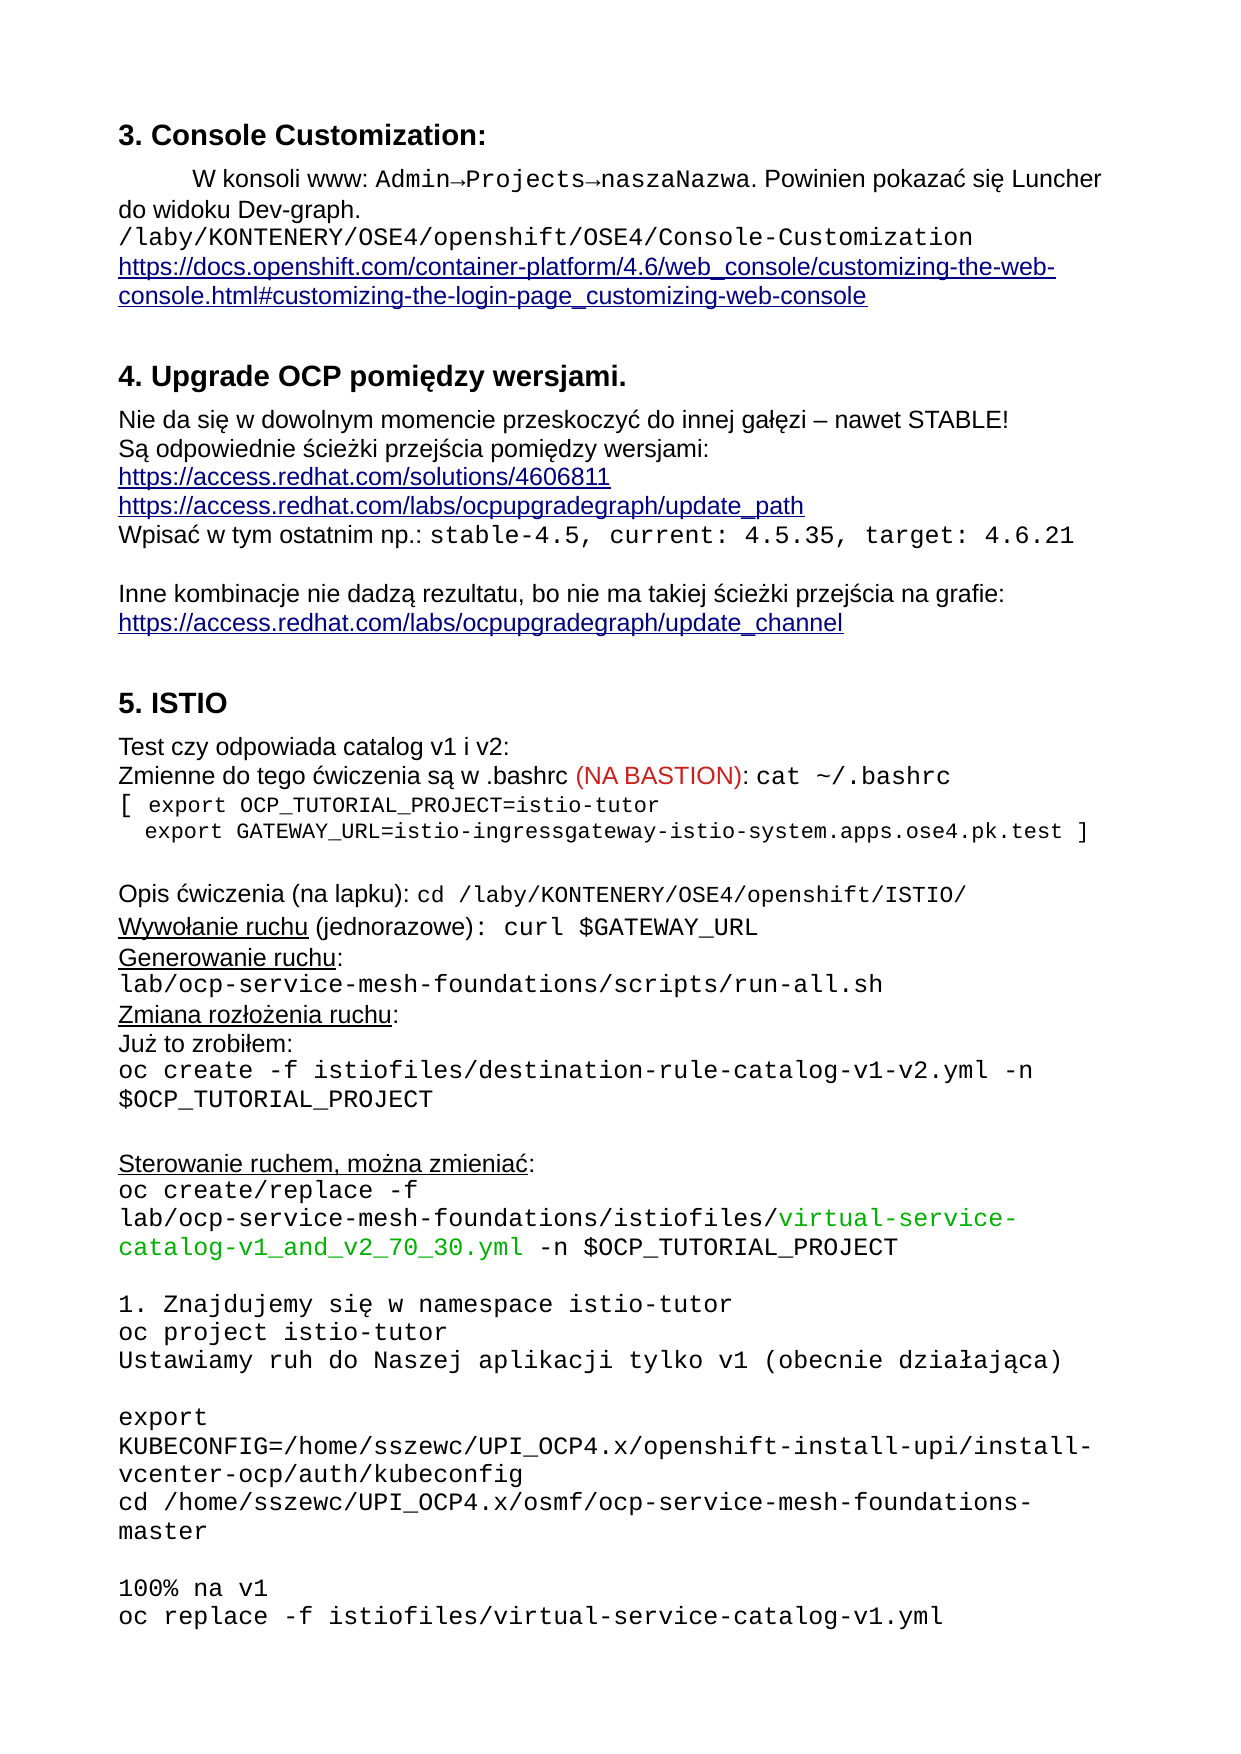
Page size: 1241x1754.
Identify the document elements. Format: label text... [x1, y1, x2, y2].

text cd /home/sszewc/UPI_OCP4.x/osmf/ocp-service-mesh-foundations-master [118, 1490, 1122, 1547]
text W konsoli www: Admin→Projects→naszaNazwa. Powinien pokazać się Luncher do widoku Dev-graph. [118, 164, 1122, 224]
subtitle https://access.redhat.com/labs/ocpupgradegraph/update_path [118, 491, 1122, 520]
text oc replace -f istiofiles/virtual-service-catalog-v1.yml [118, 1604, 1122, 1632]
text Generowanie ruchu: lab/ocp-service-mesh-foundations/scripts/run-all.sh [118, 943, 1122, 1000]
text [ export OCP_TUTORIAL_PROJECT=istio-tutor export GATEWAY_URL=istio-ingressgateway-istio-system.apps.ose4.pk.test ] Opis ćwiczenia (na lapku): cd /laby/KONTENERY/OSE4/openshift/ISTIO/ Wywołanie ruchu (jednorazowe): curl $GATEWAY_URL [118, 792, 1122, 943]
text export KUBECONFIG=/home/sszewc/UPI_OCP4.x/openshift-install-upi/install-vcenter-ocp/auth/kubeconfig [118, 1405, 1122, 1490]
text oc create/replace -f lab/ocp-service-mesh-foundations/istiofiles/virtual-service-catalog-v1_and_v2_70_30.yml -n $OCP_TUTORIAL_PROJECT [118, 1177, 1122, 1262]
subtitle 4. Upgrade OCP pomiędzy wersjami. [118, 358, 1122, 392]
subtitle 3. Console Customization: [118, 118, 1122, 152]
text /laby/KONTENERY/OSE4/openshift/OSE4/Console-Customization https://docs.openshift.com/container-platform/4.6/web_console/customizing-the-web-console.html#customizing-the-login-page_customizing-web-console [118, 224, 1122, 310]
text Ustawiamy ruh do Naszej aplikacji tylko v1 (obecnie działająca) [118, 1348, 1122, 1376]
text Zmiana rozłożenia ruchu: [118, 1000, 1122, 1029]
subtitle Nie da się w dowolnym momencie przeskoczyć do innej gałęzi – nawet STABLE! Są odpowiednie ścieżki przejścia pomiędzy wersjami: https://access.redhat.com/solutions/4606811 [118, 405, 1122, 491]
text Już to zrobiłem: [118, 1029, 1122, 1058]
text Test czy odpowiada catalog v1 i v2: Zmienne do tego ćwiczenia są w .bashrc (NA BASTION): cat ~/.bashrc [118, 732, 1122, 792]
text oc project istio-tutor [118, 1319, 1122, 1348]
subtitle 5. ISTIO [118, 686, 1122, 719]
text Wpisać w tym ostatnim np.: stable-4.5, current: 4.5.35, target: 4.6.21 Inne kombinacje nie dadzą rezultatu, bo nie ma takiej ścieżki przejścia na grafie: https://access.redhat.com/labs/ocpupgradegraph/update_channel [118, 520, 1122, 637]
text 1. Znajdujemy się w namespace istio-tutor [118, 1291, 1122, 1319]
text oc create -f istiofiles/destination-rule-catalog-v1-v2.yml -n $OCP_TUTORIAL_PROJECT Sterowanie ruchem, można zmieniać: [118, 1058, 1122, 1177]
text 100% na v1 [118, 1575, 1122, 1604]
